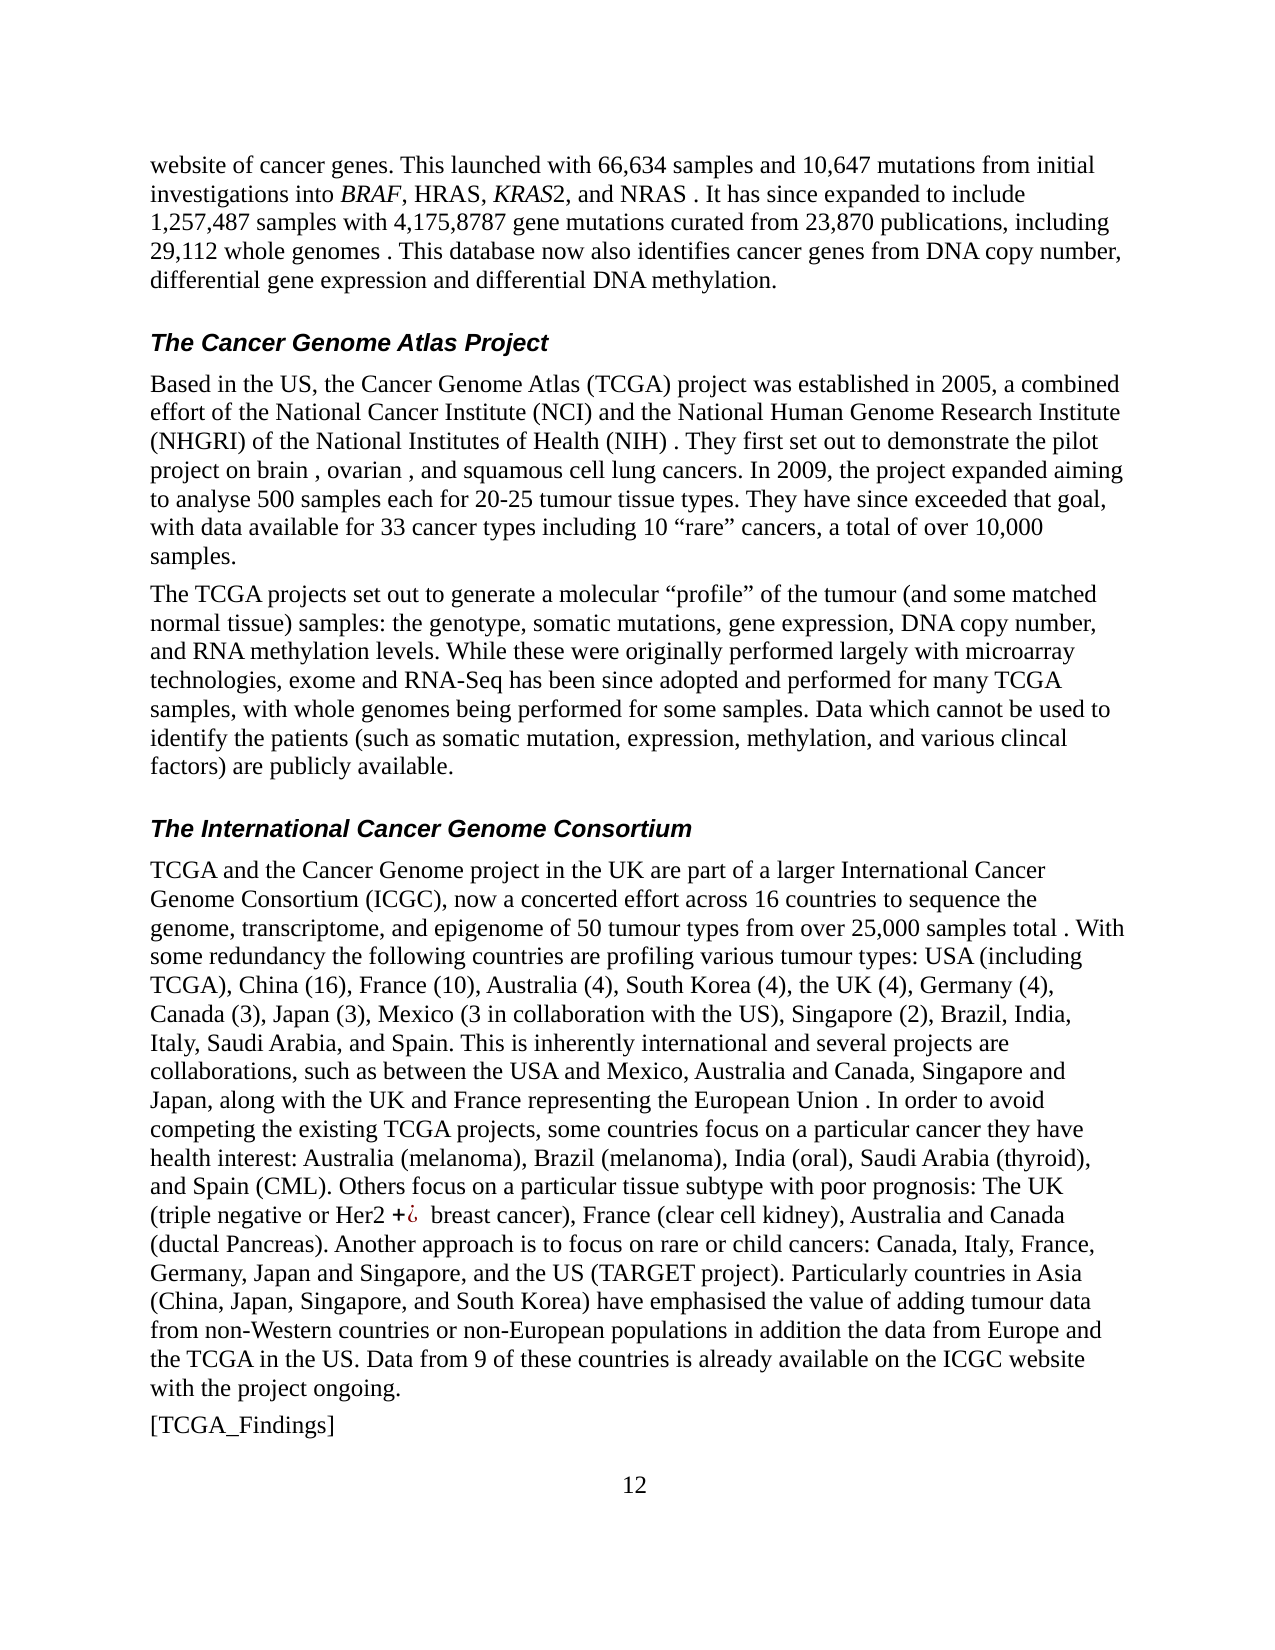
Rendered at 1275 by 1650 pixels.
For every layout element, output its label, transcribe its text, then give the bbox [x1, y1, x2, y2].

subtitle The Cancer Genome Atlas Project [150, 328, 1125, 356]
text TCGA and the Cancer Genome project in the UK are part of a larger International Cancer Genome Consortium (ICGC), now a concerted effort across 16 countries to sequence the genome, transcriptome, and epigenome of 50 tumour types from over 25,000 samples total . With some redundancy the following countries are profiling various tumour types: USA (including TCGA), China (16), France (10), Australia (4), South Korea (4), the UK (4), Germany (4), Canada (3), Japan (3), Mexico (3 in collaboration with the US), Singapore (2), Brazil, India, Italy, Saudi Arabia, and Spain. This is inherently international and several projects are collaborations, such as between the USA and Mexico, Australia and Canada, Singapore and Japan, along with the UK and France representing the European Union . In order to avoid competing the existing TCGA projects, some countries focus on a particular cancer they have health interest: Australia (melanoma), Brazil (melanoma), India (oral), Saudi Arabia (thyroid), and Spain (CML). Others focus on a particular tissue subtype with poor prognosis: The UK (triple negative or Her2 breast cancer), France (clear cell kidney), Australia and Canada (ductal Pancreas). Another approach is to focus on rare or child cancers: Canada, Italy, France, Germany, Japan and Singapore, and the US (TARGET project). Particularly countries in Asia (China, Japan, Singapore, and South Korea) have emphasised the value of adding tumour data from non-Western countries or non-European populations in addition the data from Europe and the TCGA in the US. Data from 9 of these countries is already available on the ICGC website with the project ongoing. [150, 855, 1125, 1401]
subtitle The International Cancer Genome Consortium [150, 814, 1125, 843]
text website of cancer genes. This launched with 66,634 samples and 10,647 mutations from initial investigations into BRAF, HRAS, KRAS2, and NRAS . It has since expanded to include 1,257,487 samples with 4,175,8787 gene mutations curated from 23,870 publications, including 29,112 whole genomes . This database now also identifies cancer genes from DNA copy number, differential gene expression and differential DNA methylation. [150, 150, 1125, 294]
text [TCGA_Findings] [150, 1410, 1125, 1439]
text The TCGA projects set out to generate a molecular “profile” of the tumour (and some matched normal tissue) samples: the genotype, somatic mutations, gene expression, DNA copy number, and RNA methylation levels. While these were originally performed largely with microarray technologies, exome and RNA-Seq has been since adopted and performed for many TCGA samples, with whole genomes being performed for some samples. Data which cannot be used to identify the patients (such as somatic mutation, expression, methylation, and various clincal factors) are publicly available. [150, 579, 1125, 780]
text Based in the US, the Cancer Genome Atlas (TCGA) project was established in 2005, a combined effort of the National Cancer Institute (NCI) and the National Human Genome Research Institute (NHGRI) of the National Institutes of Health (NIH) . They first set out to demonstrate the pilot project on brain , ovarian , and squamous cell lung cancers. In 2009, the project expanded aiming to analyse 500 samples each for 20-25 tumour tissue types. They have since exceeded that goal, with data available for 33 cancer types including 10 “rare” cancers, a total of over 10,000 samples. [150, 369, 1125, 570]
